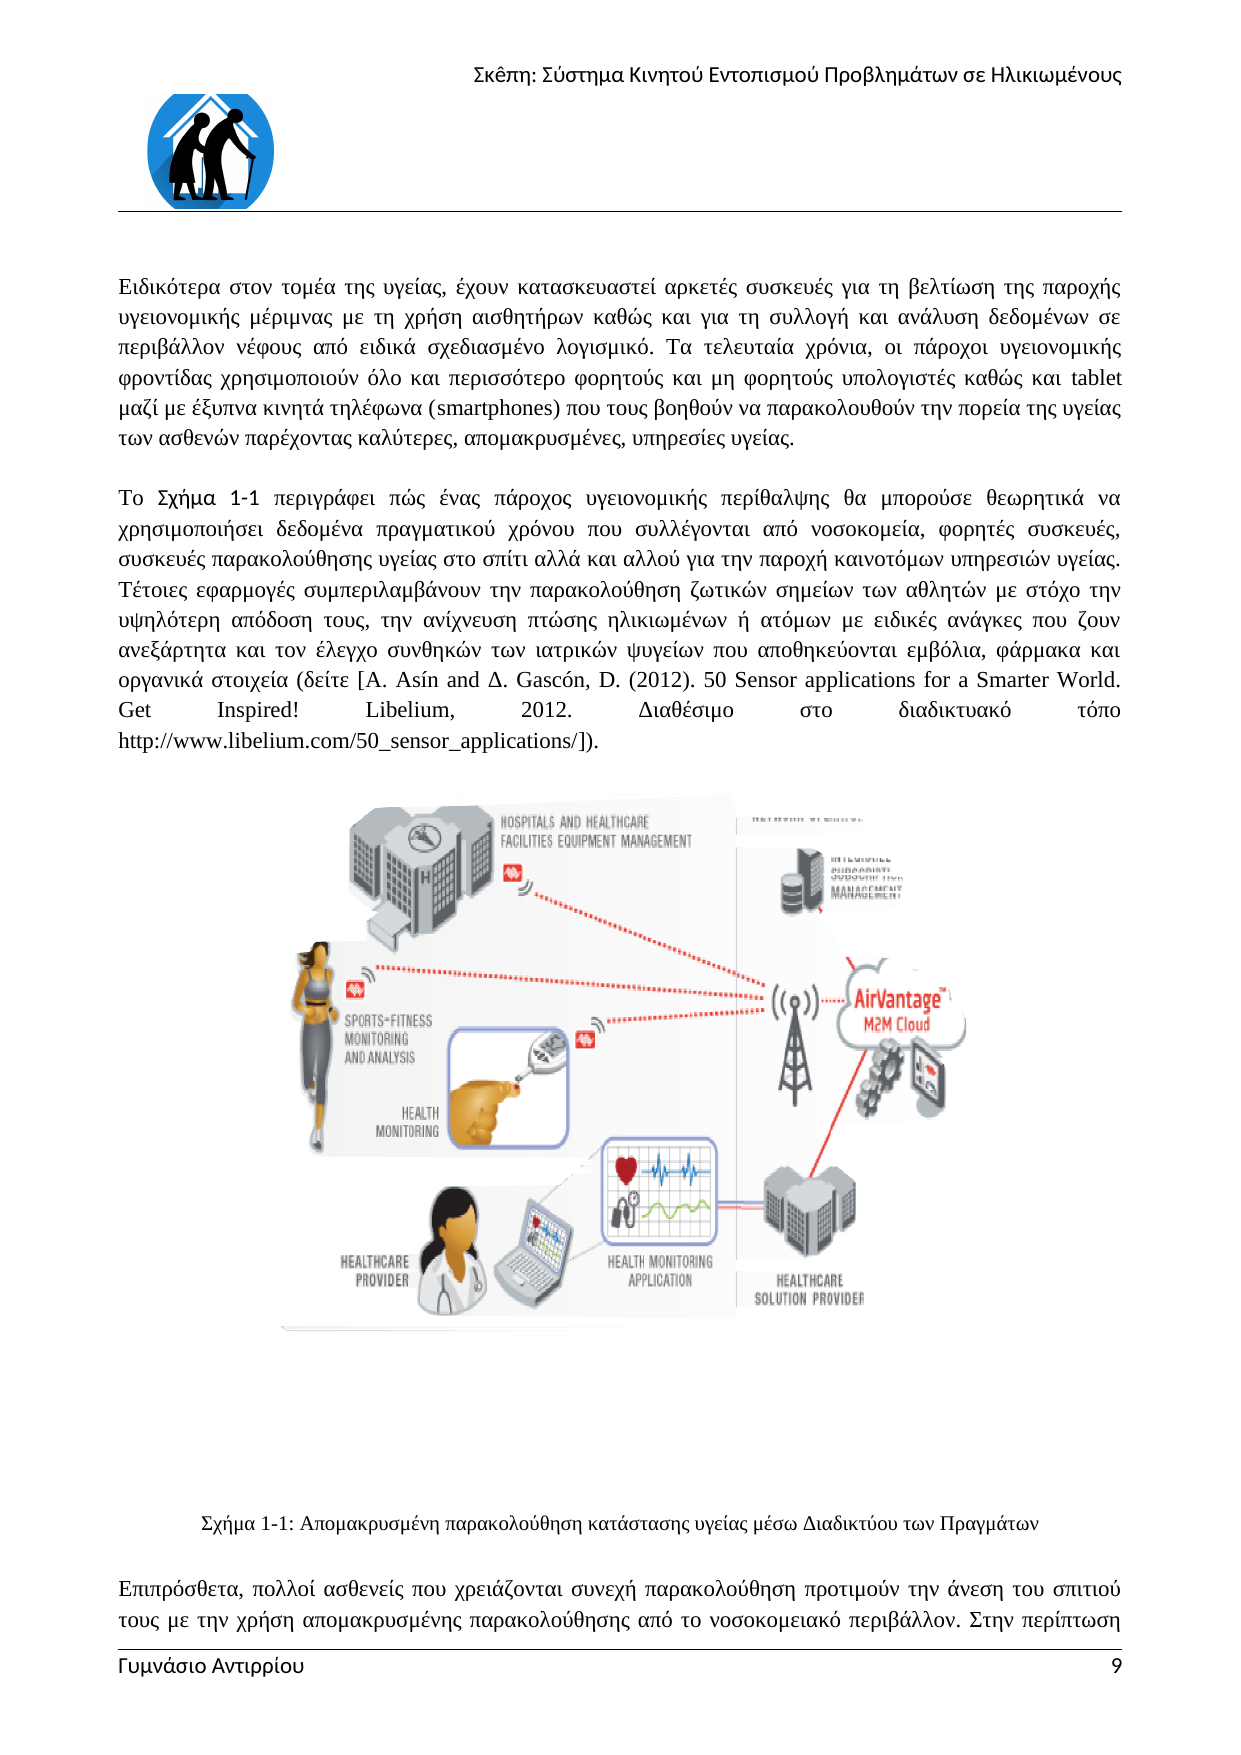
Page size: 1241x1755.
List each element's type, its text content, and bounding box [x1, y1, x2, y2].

text Σχήμα 1‑1: Απομακρυσμένη παρακολούθηση κατάστασης υγείας μέσω Διαδικτύου των Πραγμάτων [118, 1510, 1122, 1534]
text Το Σχήμα 1‑1 περιγράφει πώς ένας πάροχος υγειονομικής περίθαλψης θα μπορούσε θεωρητικά να χρησιμοποιήσει δεδομένα πραγματικού χρόνου που συλλέγονται από νοσοκομεία, φορητές συσκευές, συσκευές παρακολούθησης υγείας στο σπίτι αλλά και αλλού για την παροχή καινοτόμων υπηρεσιών υγείας. Τέτοιες εφαρμογές συμπεριλαμβάνουν την παρακολούθηση ζωτικών σημείων των αθλητών με στόχο την υψηλότερη απόδοση τους, την ανίχνευση πτώσης ηλικιωμένων ή ατόμων με ειδικές ανάγκες που ζουν ανεξάρτητα και τον έλεγχο συνθηκών των ιατρικών ψυγείων που αποθηκεύονται εμβόλια, φάρμακα και οργανικά στοιχεία (δείτε [1]). [118, 483, 1122, 753]
text Επιπρόσθετα, πολλοί ασθενείς που χρειάζονται συνεχή παρακολούθηση προτιμούν την άνεση του σπιτιού τους με την χρήση απομακρυσμένης παρακολούθησης από το νοσοκομειακό περιβάλλον. Στην περίπτωση [118, 1576, 1122, 1632]
text Ειδικότερα στον τομέα της υγείας, έχουν κατασκευαστεί αρκετές συσκευές για τη βελτίωση της παροχής υγειονομικής μέριμνας με τη χρήση αισθητήρων καθώς και για τη συλλογή και ανάλυση δεδομένων σε περιβάλλον νέφους από ειδικά σχεδιασμένο λογισμικό. Τα τελευταία χρόνια, οι πάροχοι υγειονομικής φροντίδας χρησιμοποιούν όλο και περισσότερο φορητούς και μη φορητούς υπολογιστές καθώς και tablet μαζί με έξυπνα κινητά τηλέφωνα (smartphones) που τους βοηθούν να παρακολουθούν την πορεία της υγείας των ασθενών παρέχοντας καλύτερες, απομακρυσμένες, υπηρεσίες υγείας. [118, 273, 1122, 450]
